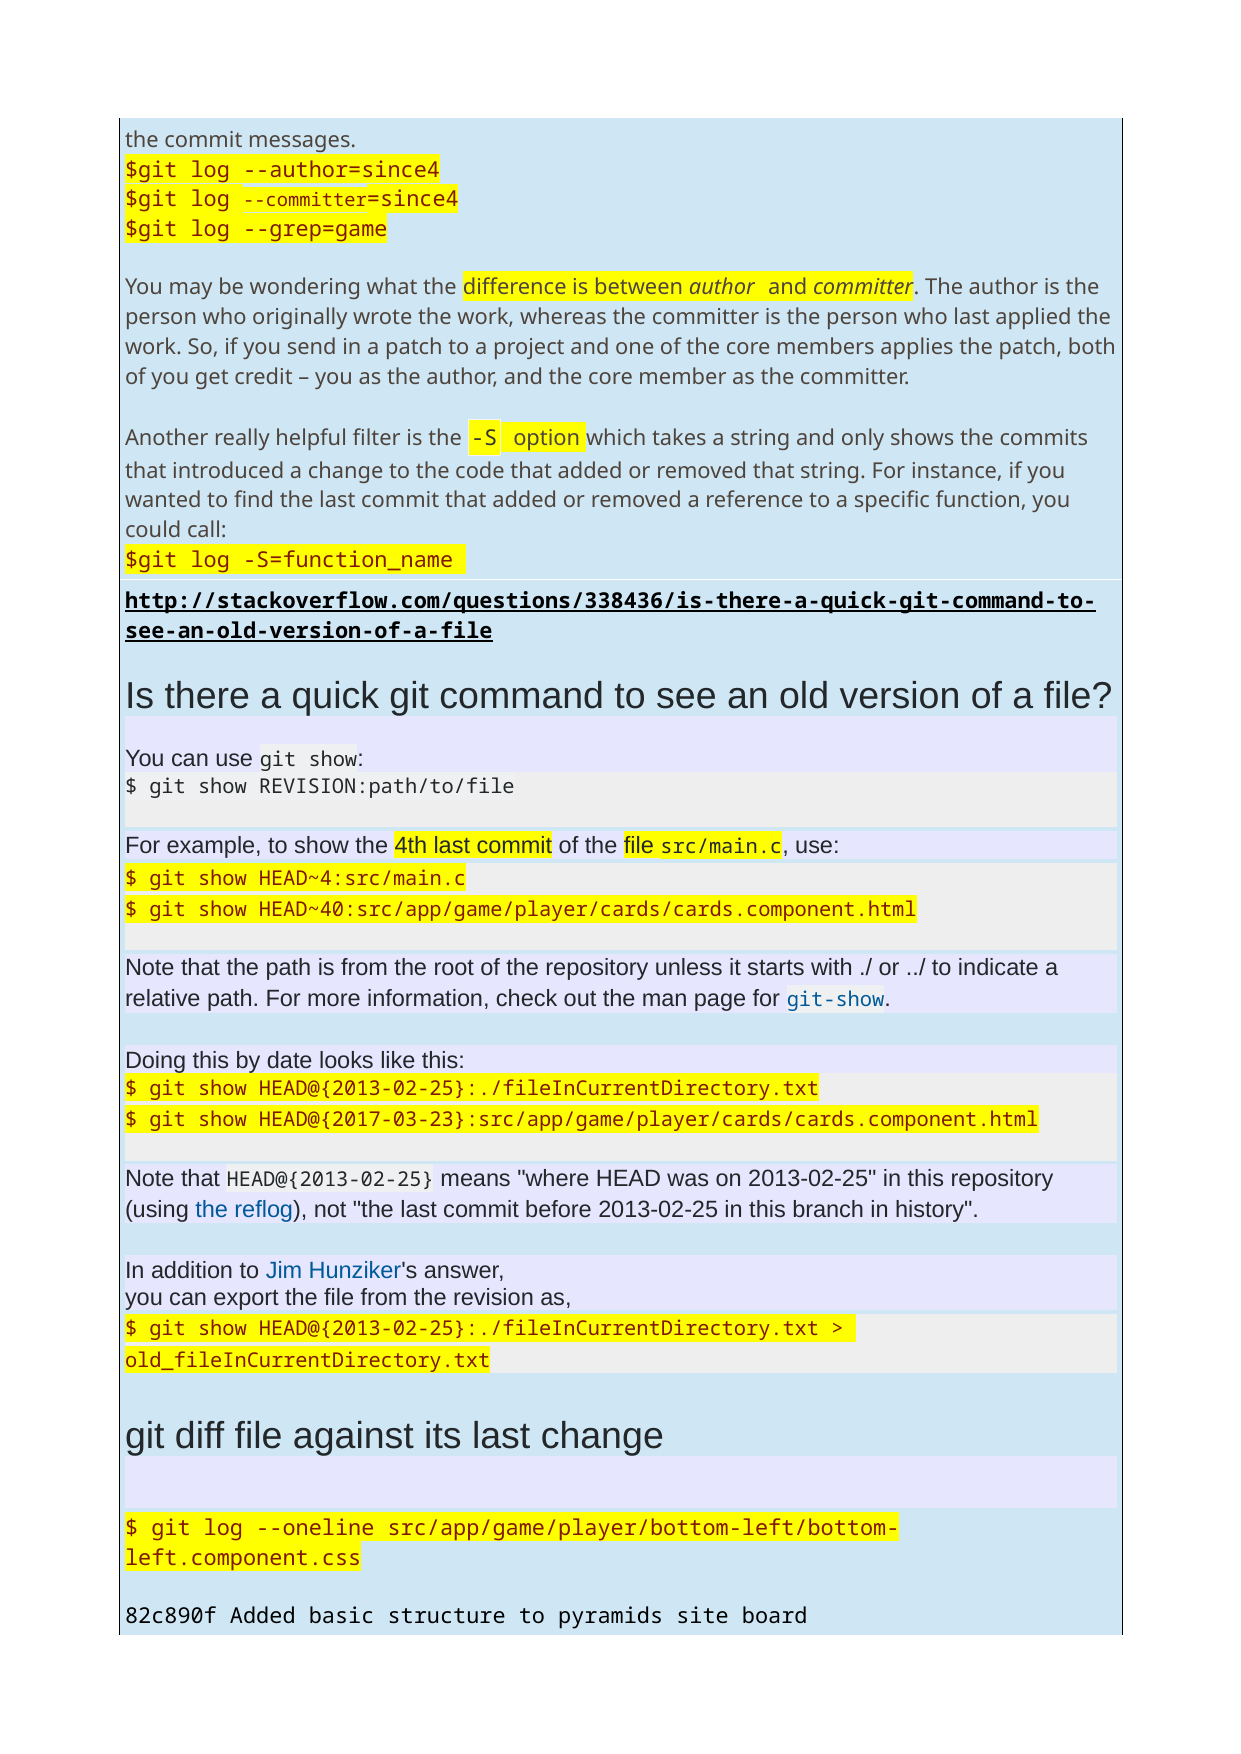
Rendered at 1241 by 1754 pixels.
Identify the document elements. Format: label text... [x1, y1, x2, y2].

table_cell the commit messages. $git log --author=since4 $git log --committer=since4 $git log --grep=game You may be wondering what the difference is between author and committer. The author is the person who originally wrote the work, whereas the committer is the person who last applied the work. So, if you send in a patch to a project and one of the core members applies the patch, both of you get credit – you as the author, and the core member as the committer. Another really helpful filter is the -S option which takes a string and only shows the commits that introduced a change to the code that added or removed that string. For instance, if you wanted to find the last commit that added or removed a reference to a specific function, you could call: $git log -S=function_name [120, 118, 1122, 579]
table_cell git diff file against its last change $ git log --oneline src/app/game/player/bottom-left/bottom-left.component.css 82c890f Added basic structure to pyramids site board [120, 1379, 1122, 1635]
table_cell http://stackoverflow.com/questions/338436/is-there-a-quick-git-command-to-see-an-old-version-of-a-file Is there a quick git command to see an old version of a file? You can use git show: $ git show REVISION:path/to/file For example, to show the 4th last commit of the file src/main.c, use: $ git show HEAD~4:src/main.c $ git show HEAD~40:src/app/game/player/cards/cards.component.html Note that the path is from the root of the repository unless it starts with ./ or ../ to indicate a relative path. For more information, check out the man page for git-show. Doing this by date looks like this: $ git show HEAD@{2013-02-25}:./fileInCurrentDirectory.txt $ git show HEAD@{2017-03-23}:src/app/game/player/cards/cards.component.html Note that HEAD@{2013-02-25} means "where HEAD was on 2013-02-25" in this repository (using the reflog), not "the last commit before 2013-02-25 in this branch in history". In addition to Jim Hunziker's answer, you can export the file from the revision as, $ git show HEAD@{2013-02-25}:./fileInCurrentDirectory.txt > old_fileInCurrentDirectory.txt [120, 580, 1122, 1379]
